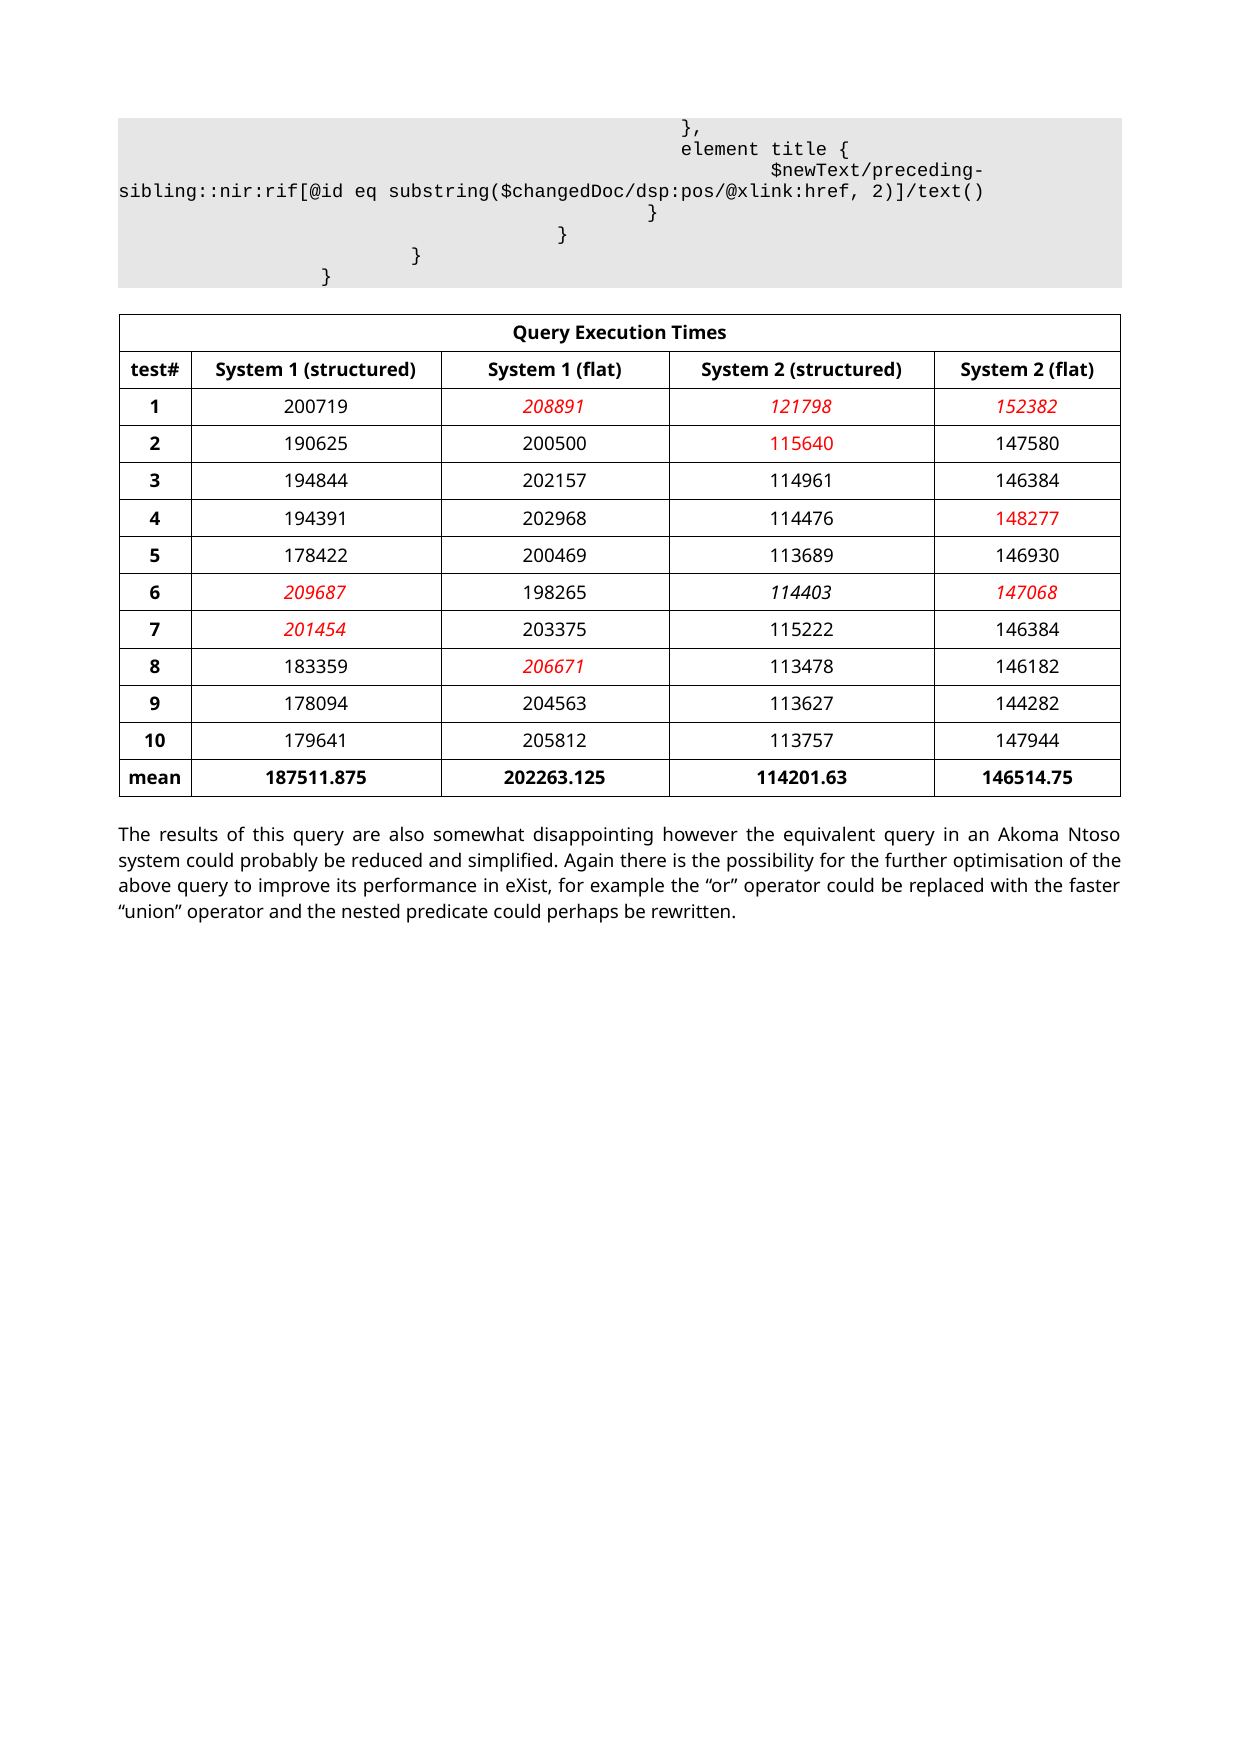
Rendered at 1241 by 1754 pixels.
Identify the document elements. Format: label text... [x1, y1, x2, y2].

text } [118, 224, 1122, 246]
table_cell 114201.63 [670, 760, 934, 796]
table_cell System 2 (flat) [935, 352, 1120, 388]
table_cell 194844 [192, 463, 441, 499]
table_cell 146930 [935, 537, 1120, 573]
text } [118, 203, 1122, 224]
table_cell 206671 [442, 649, 669, 684]
table_cell 146514.75 [935, 760, 1120, 796]
table_cell 178094 [192, 686, 441, 722]
table_cell System 1 (flat) [442, 352, 669, 388]
table_cell 114476 [670, 500, 934, 536]
table_cell 146182 [935, 649, 1120, 684]
table_cell 147580 [935, 426, 1120, 462]
table_cell 204563 [442, 686, 669, 722]
text }, [118, 118, 1122, 139]
table_cell System 2 (structured) [670, 352, 934, 388]
table_cell 121798 [670, 389, 934, 425]
text The results of this query are also somewhat disappointing however the equivalent query in an Akoma Ntoso system could probably be reduced and simplified. Again there is the possibility for the further optimisation of the above query to improve its performance in eXist, for example the “or” operator could be replaced with the faster “union” operator and the nested predicate could perhaps be rewritten. [118, 821, 1122, 923]
table_cell 208891 [442, 389, 669, 425]
table_cell 113757 [670, 723, 934, 759]
table_cell 194391 [192, 500, 441, 536]
table_cell 200469 [442, 537, 669, 573]
table_cell 113627 [670, 686, 934, 722]
table_cell 205812 [442, 723, 669, 759]
text } [118, 267, 1122, 288]
table_cell 148277 [935, 500, 1120, 536]
table_cell 8 [120, 649, 191, 684]
table_cell 183359 [192, 649, 441, 684]
table_cell 115640 [670, 426, 934, 462]
text element title { [118, 139, 1122, 161]
table_cell mean [120, 760, 191, 796]
table_cell 9 [120, 686, 191, 722]
table_cell 1 [120, 389, 191, 425]
table_cell 200719 [192, 389, 441, 425]
table_cell 178422 [192, 537, 441, 573]
table_cell 3 [120, 463, 191, 499]
table_cell 190625 [192, 426, 441, 462]
table_cell 115222 [670, 611, 934, 647]
table_cell 202263.125 [442, 760, 669, 796]
text $newText/preceding-sibling::nir:rif[@id eq substring($changedDoc/dsp:pos/@xlink:href, 2)]/text() [118, 161, 1122, 203]
table_cell 200500 [442, 426, 669, 462]
table_cell 202968 [442, 500, 669, 536]
table_cell System 1 (structured) [192, 352, 441, 388]
table_cell 7 [120, 611, 191, 647]
table_cell 10 [120, 723, 191, 759]
table_cell 147944 [935, 723, 1120, 759]
table_cell 146384 [935, 611, 1120, 647]
table_cell 2 [120, 426, 191, 462]
table_cell 114403 [670, 574, 934, 610]
table_cell 202157 [442, 463, 669, 499]
table_cell 152382 [935, 389, 1120, 425]
table_cell 179641 [192, 723, 441, 759]
table_cell 201454 [192, 611, 441, 647]
table_cell test# [120, 352, 191, 388]
table_cell 209687 [192, 574, 441, 610]
table_cell 4 [120, 500, 191, 536]
table_cell 5 [120, 537, 191, 573]
table_cell 146384 [935, 463, 1120, 499]
table_cell 147068 [935, 574, 1120, 610]
table_cell 113478 [670, 649, 934, 684]
text } [118, 246, 1122, 267]
table_cell 113689 [670, 537, 934, 573]
table_cell 203375 [442, 611, 669, 647]
table_cell 6 [120, 574, 191, 610]
table_cell 198265 [442, 574, 669, 610]
table_header Query Execution Times [120, 315, 1120, 351]
table_cell 114961 [670, 463, 934, 499]
table_cell 144282 [935, 686, 1120, 722]
table_cell 187511.875 [192, 760, 441, 796]
